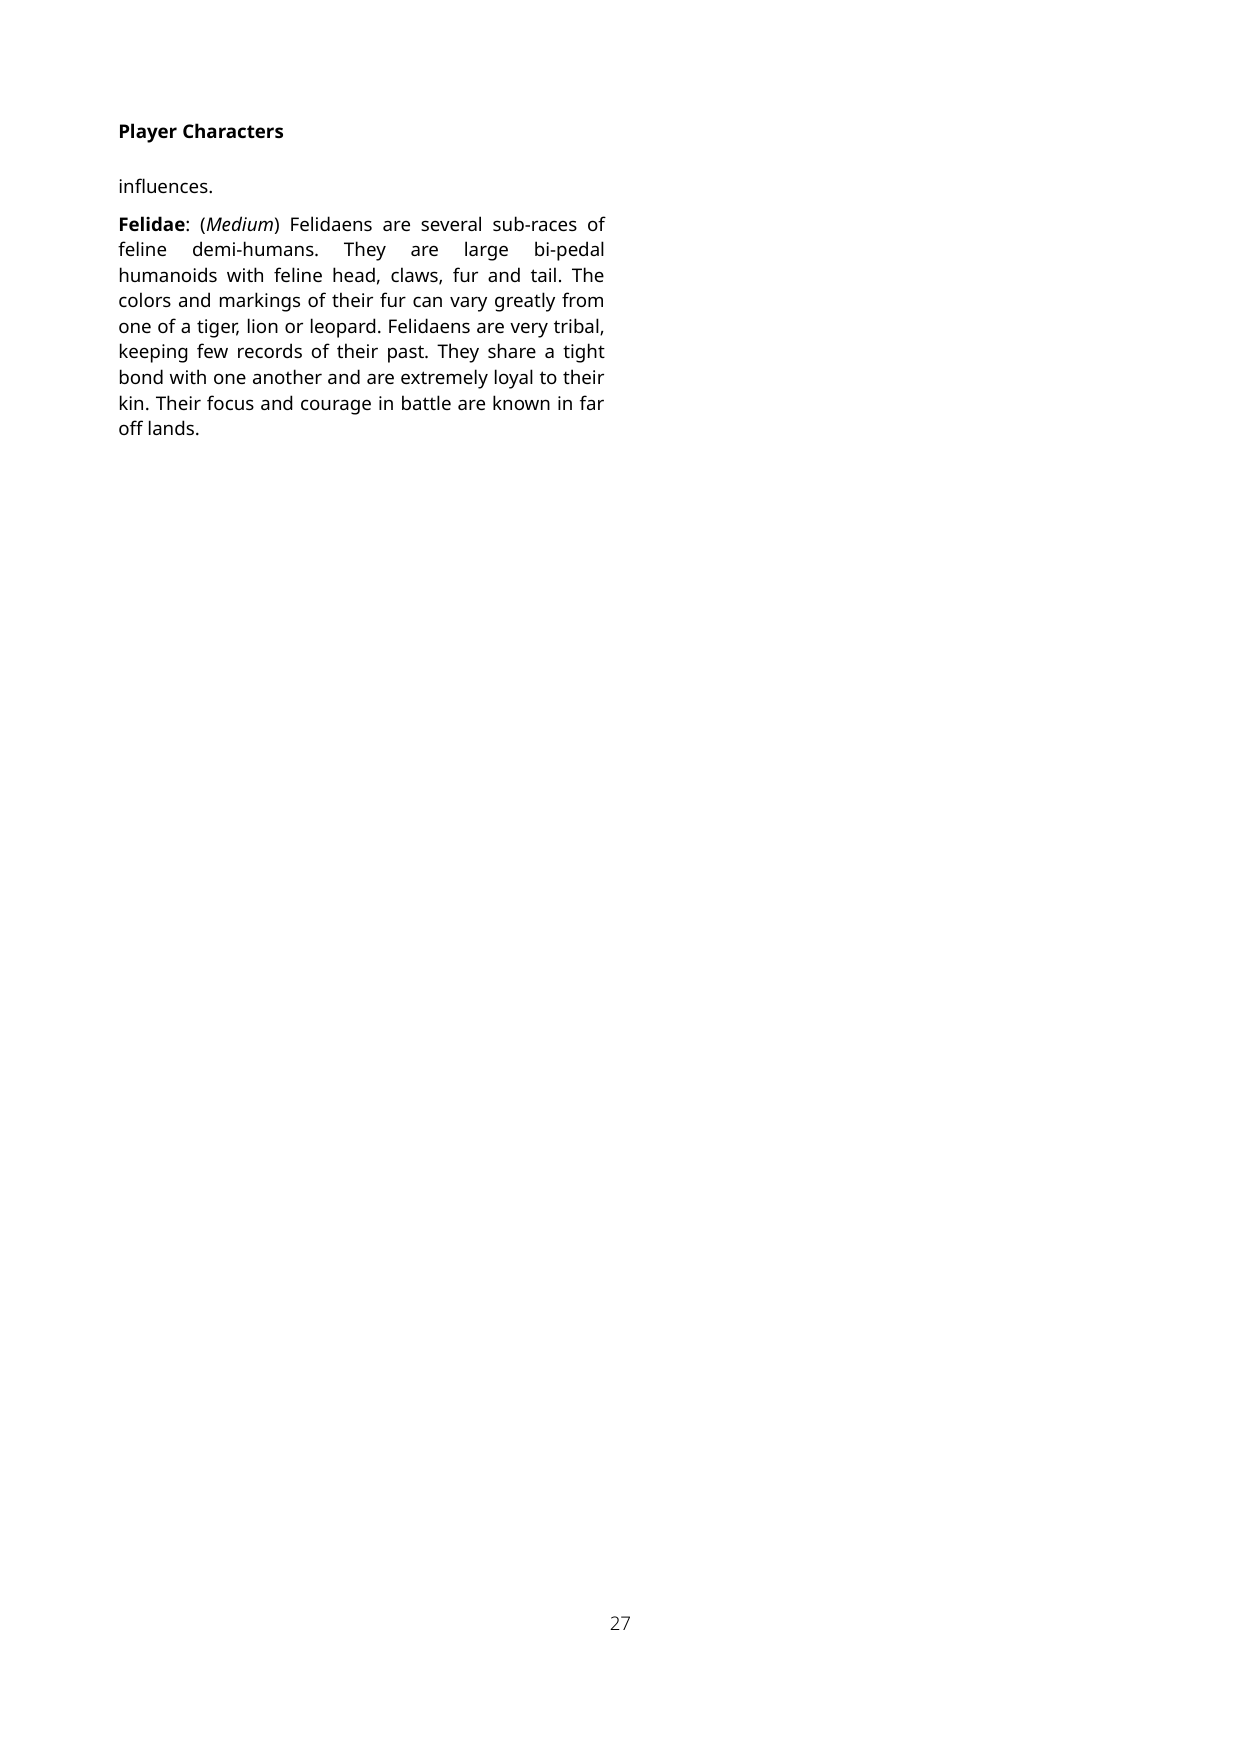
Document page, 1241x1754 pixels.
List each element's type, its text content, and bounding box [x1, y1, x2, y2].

text Felidae: (Medium) Felidaens are several sub-races of feline demi-humans. They are large bi-pedal humanoids with feline head, claws, fur and tail. The colors and markings of their fur can vary greatly from one of a tiger, lion or leopard. Felidaens are very tribal, keeping few records of their past. They share a tight bond with one another and are extremely loyal to their kin. Their focus and courage in battle are known in far off lands. [118, 211, 605, 441]
text influences. [118, 173, 605, 199]
